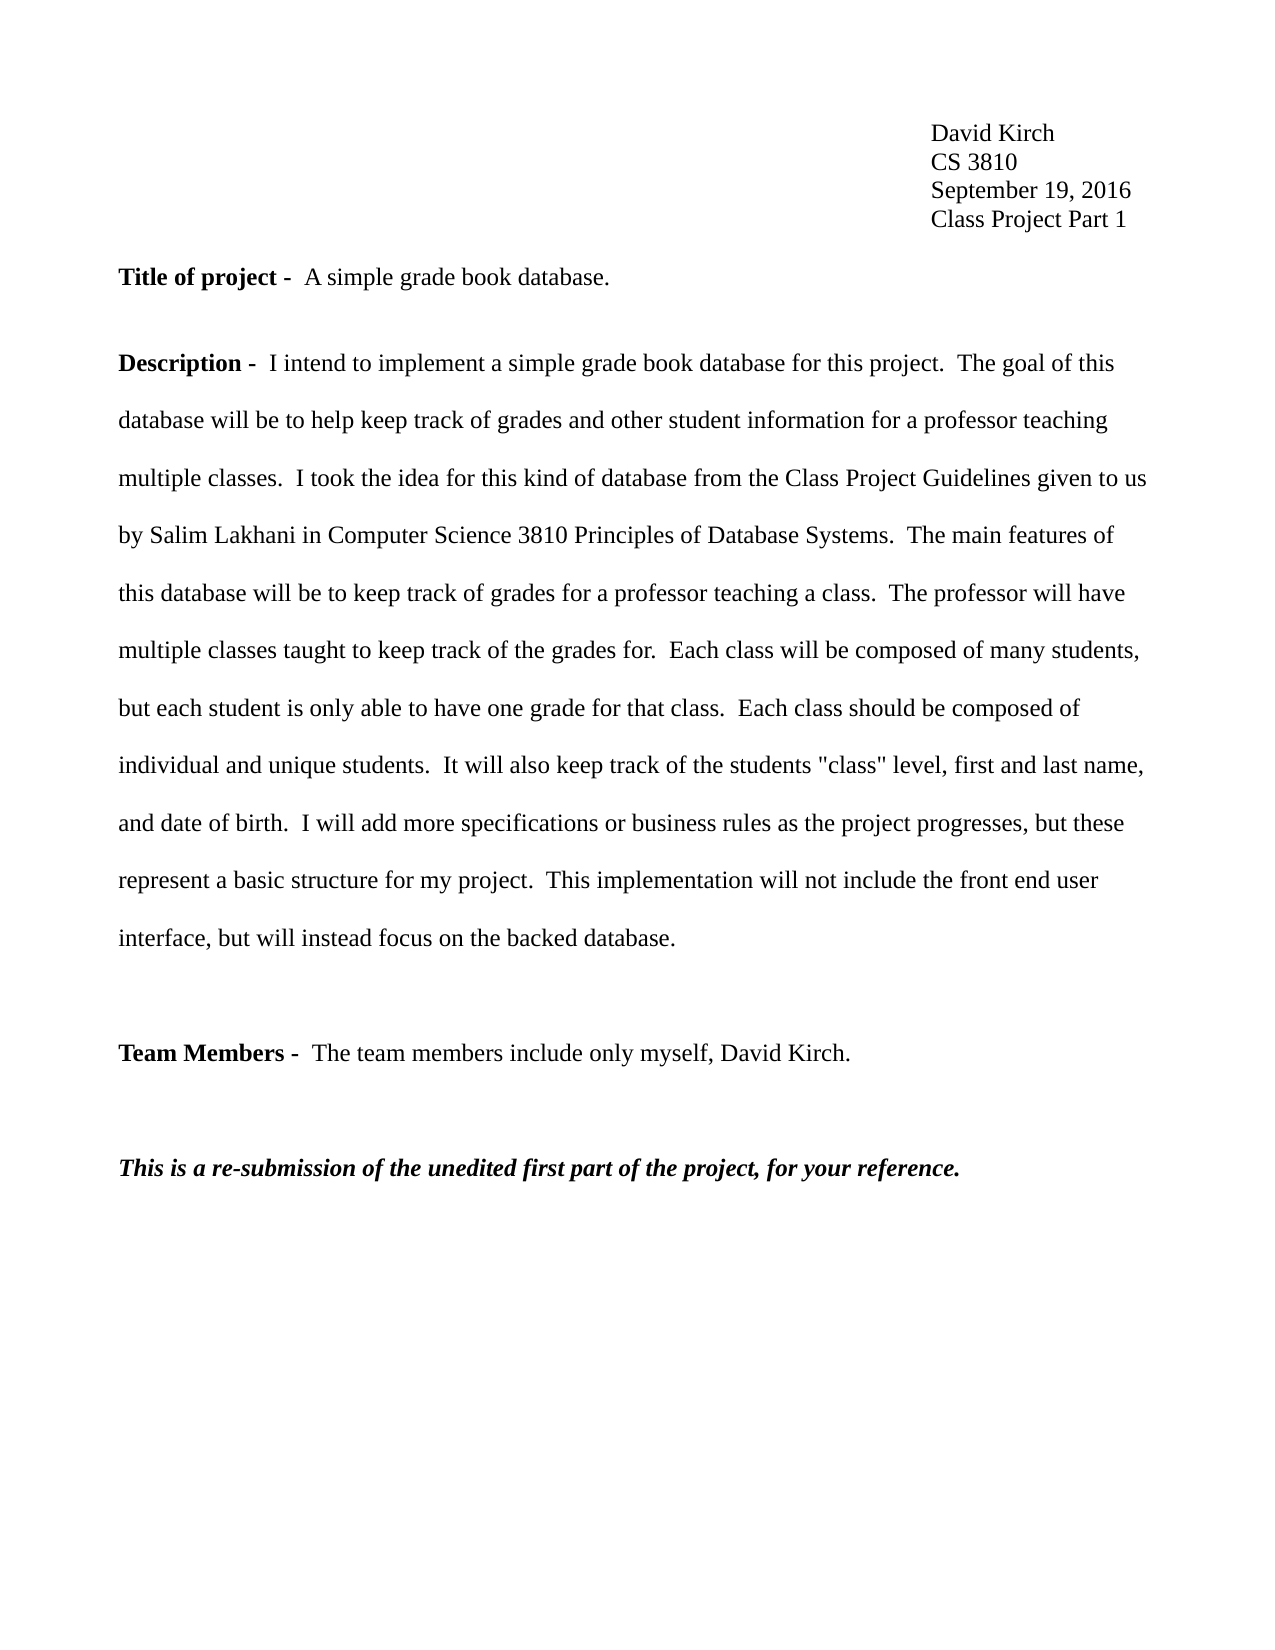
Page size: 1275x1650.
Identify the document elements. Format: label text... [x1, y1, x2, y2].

text Title of project - A simple grade book database. [118, 262, 1157, 291]
text CS 3810 [118, 147, 1157, 176]
text Description - I intend to implement a simple grade book database for this project. The goal of this database will be to help keep track of grades and other student information for a professor teaching multiple classes. I took the idea for this kind of database from the Class Project Guidelines given to us by Salim Lakhani in Computer Science 3810 Principles of Database Systems. The main features of this database will be to keep track of grades for a professor teaching a class. The professor will have multiple classes taught to keep track of the grades for. Each class will be composed of many students, but each student is only able to have one grade for that class. Each class should be composed of individual and unique students. It will also keep track of the students "class" level, first and last name, and date of birth. I will add more specifications or business rules as the project progresses, but these represent a basic structure for my project. This implementation will not include the front end user interface, but will instead focus on the backed database. [118, 348, 1157, 952]
text David Kirch [118, 118, 1157, 147]
text Team Members - The team members include only myself, David Kirch. [118, 1038, 1157, 1067]
text Class Project Part 1 [118, 204, 1157, 233]
text September 19, 2016 [118, 176, 1157, 204]
text This is a re-submission of the unedited first part of the project, for your reference. [118, 1153, 1157, 1182]
